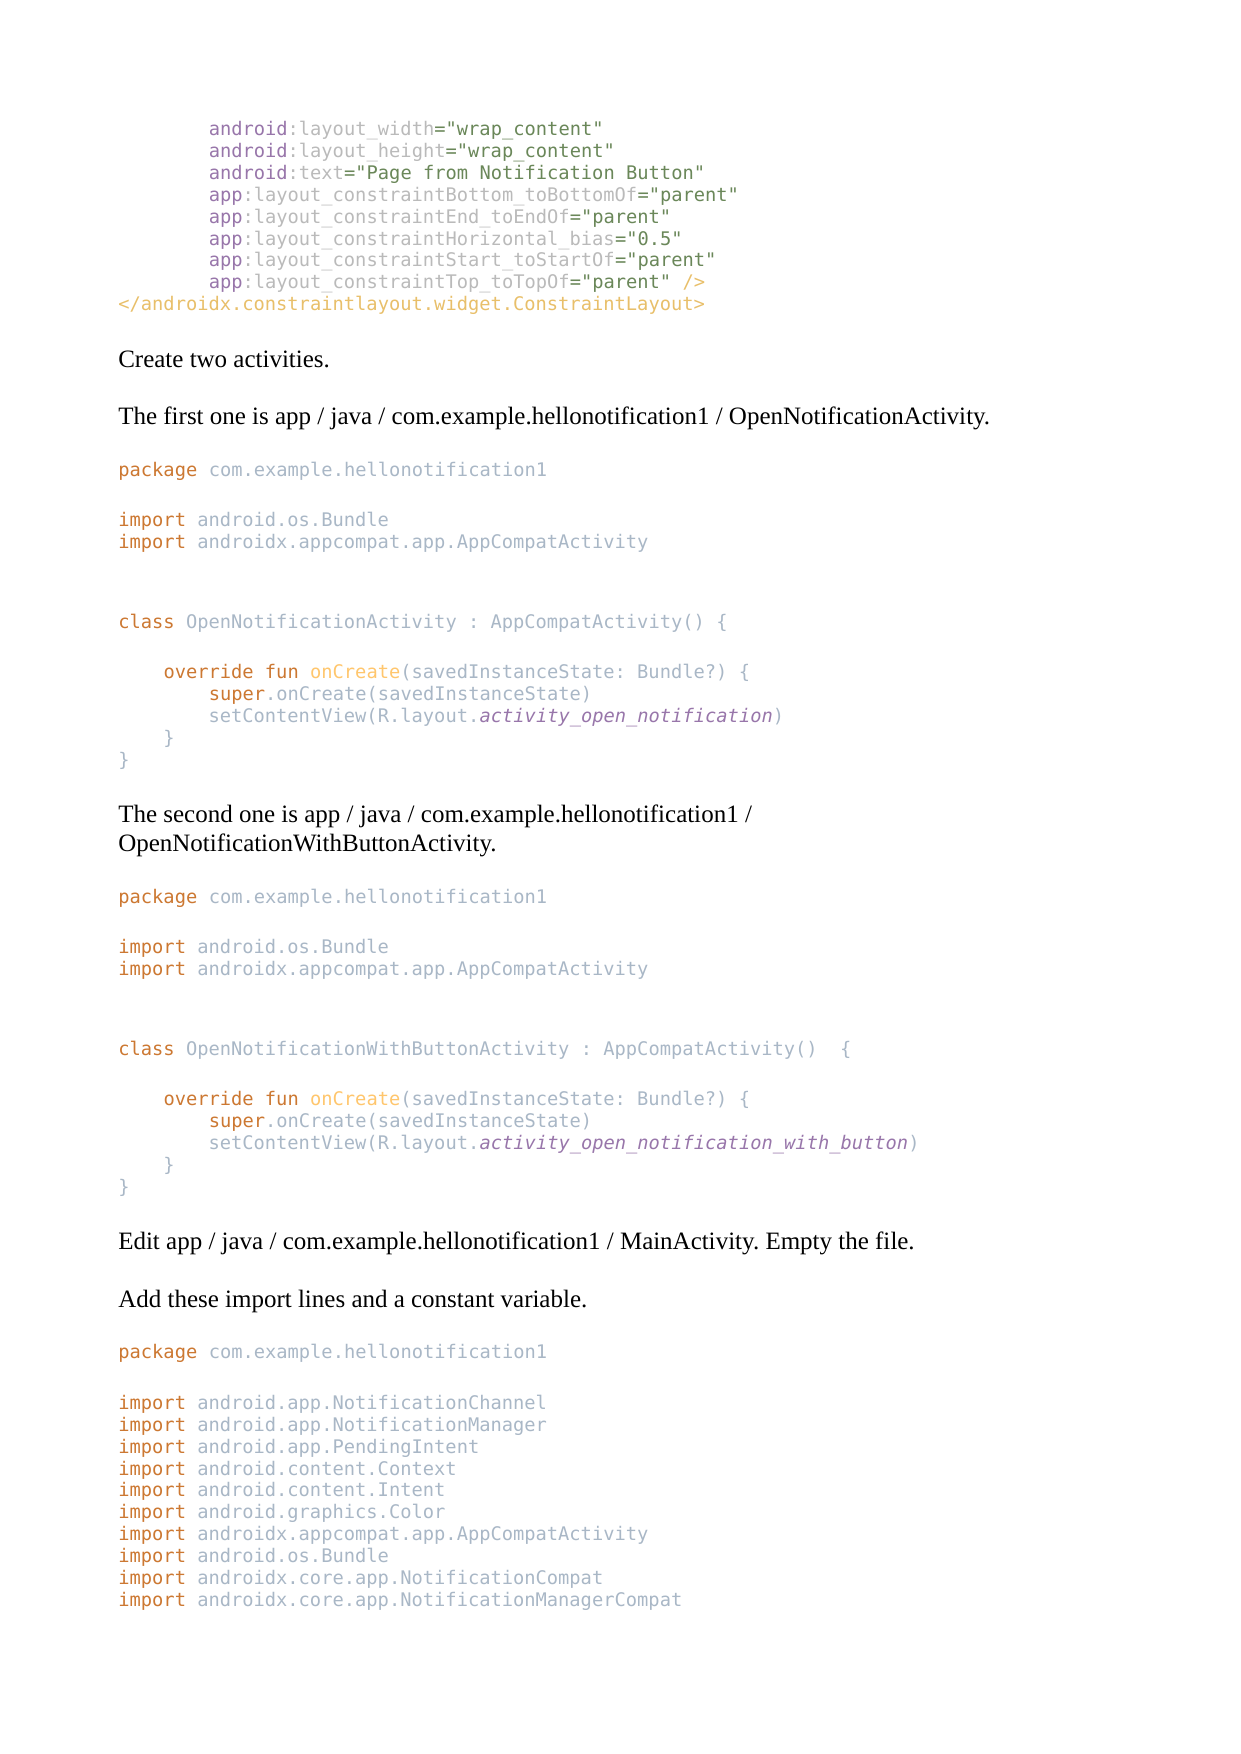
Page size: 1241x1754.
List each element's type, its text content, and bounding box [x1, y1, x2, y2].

text package com.example.hellonotification1 import android.app.NotificationChannel import android.app.NotificationManager import android.app.PendingIntent import android.content.Context import android.content.Intent import android.graphics.Color import androidx.appcompat.app.AppCompatActivity import android.os.Bundle import androidx.core.app.NotificationCompat import androidx.core.app.NotificationManagerCompat [118, 1341, 1122, 1611]
text The second one is app / java / com.example.hellonotification1 / OpenNotificationWithButtonActivity. [118, 799, 1122, 857]
text package com.example.hellonotification1 import android.os.Bundle import androidx.appcompat.app.AppCompatActivity class OpenNotificationActivity : AppCompatActivity() { override fun onCreate(savedInstanceState: Bundle?) { super.onCreate(savedInstanceState) setContentView(R.layout.activity_open_notification) } } [118, 459, 1122, 771]
text package com.example.hellonotification1 import android.os.Bundle import androidx.appcompat.app.AppCompatActivity class OpenNotificationWithButtonActivity : AppCompatActivity() { override fun onCreate(savedInstanceState: Bundle?) { super.onCreate(savedInstanceState) setContentView(R.layout.activity_open_notification_with_button) } } [118, 886, 1122, 1197]
text android:layout_width="wrap_content" android:layout_height="wrap_content" android:text="Page from Notification Button" app:layout_constraintBottom_toBottomOf="parent" app:layout_constraintEnd_toEndOf="parent" app:layout_constraintHorizontal_bias="0.5" app:layout_constraintStart_toStartOf="parent" app:layout_constraintTop_toTopOf="parent" /> </androidx.constraintlayout.widget.ConstraintLayout> [118, 118, 1122, 315]
text The first one is app / java / com.example.hellonotification1 / OpenNotificationActivity. [118, 401, 1122, 430]
text Create two activities. [118, 344, 1122, 372]
text Edit app / java / com.example.hellonotification1 / MainActivity. Empty the file. [118, 1226, 1122, 1255]
text Add these import lines and a constant variable. [118, 1284, 1122, 1312]
